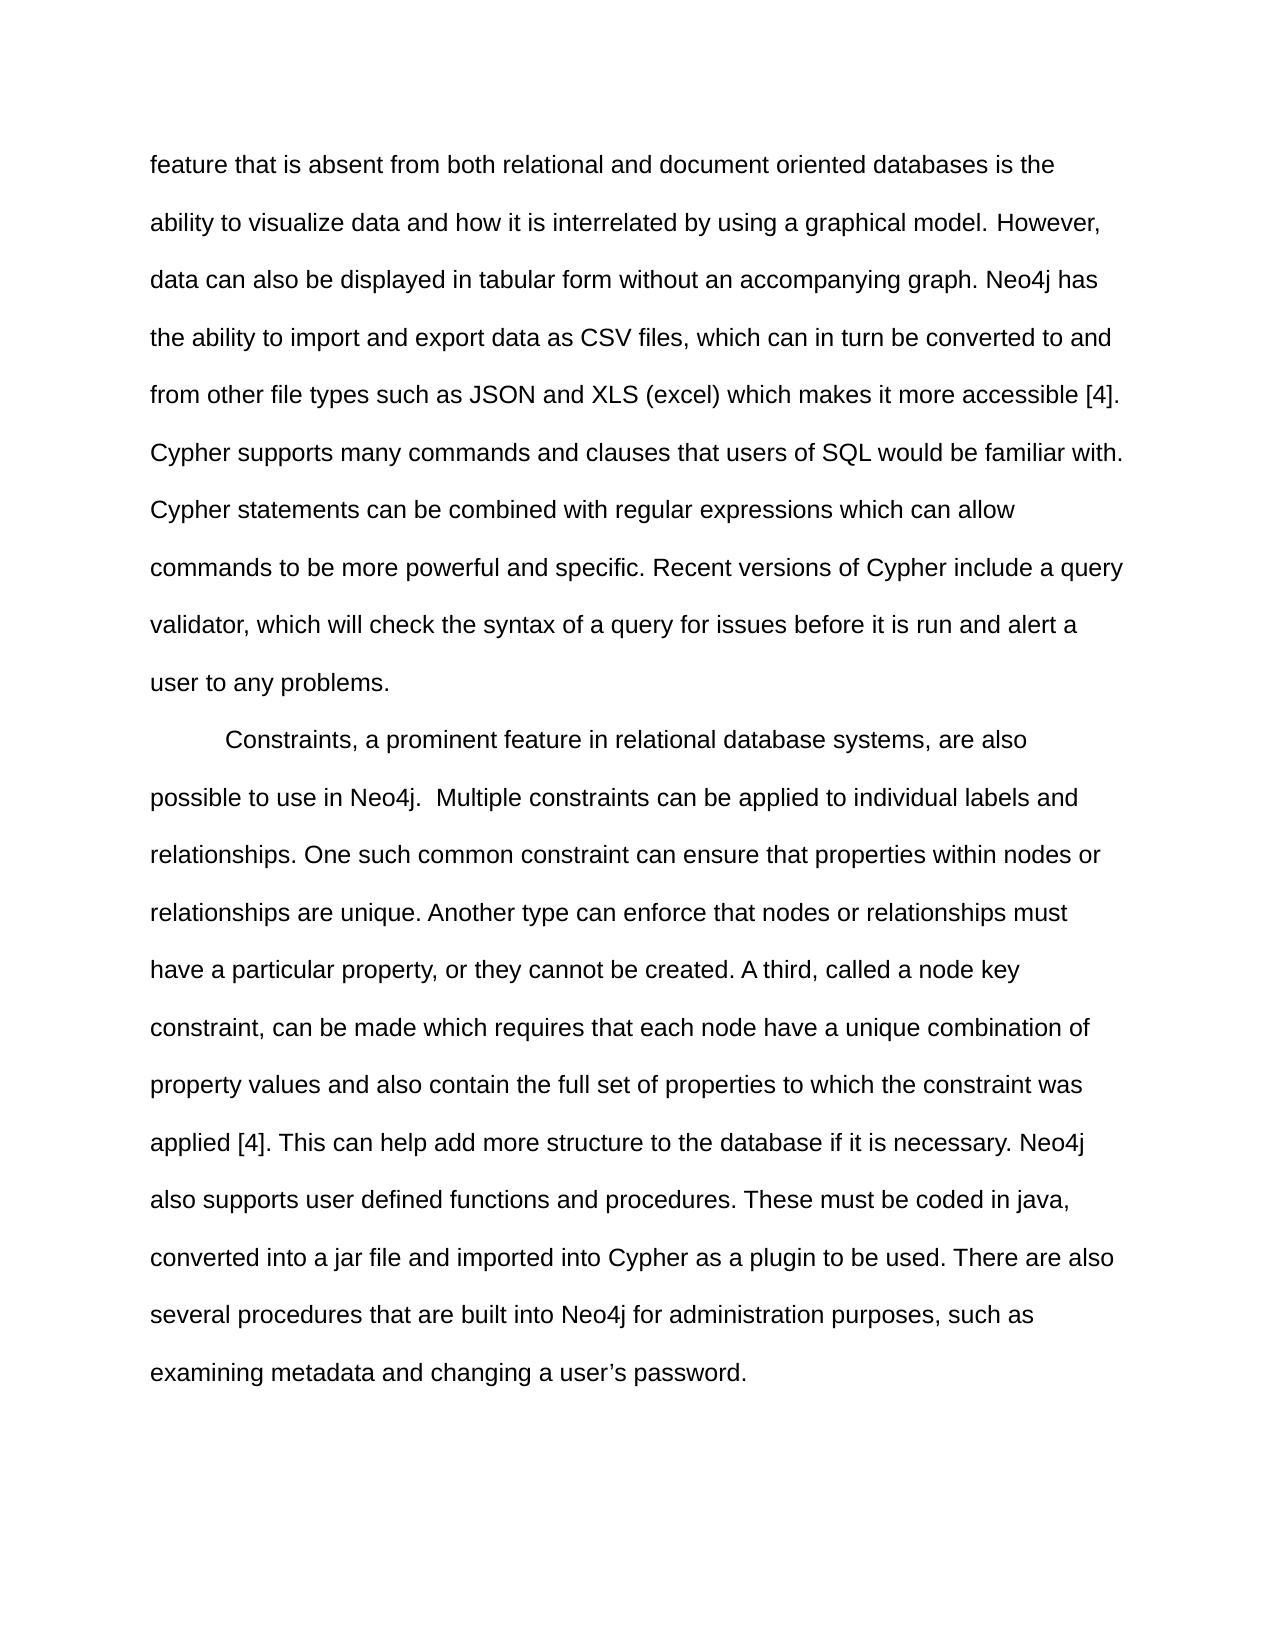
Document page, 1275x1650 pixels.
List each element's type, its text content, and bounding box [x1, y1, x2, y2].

text feature that is absent from both relational and document oriented databases is the ability to visualize data and how it is interrelated by using a graphical model. However, data can also be displayed in tabular form without an accompanying graph. Neo4j has the ability to import and export data as CSV files, which can in turn be converted to and from other file types such as JSON and XLS (excel) which makes it more accessible [4]. Cypher supports many commands and clauses that users of SQL would be familiar with. Cypher statements can be combined with regular expressions which can allow commands to be more powerful and specific. Recent versions of Cypher include a query validator, which will check the syntax of a query for issues before it is run and alert a user to any problems. [150, 150, 1125, 696]
text Constraints, a prominent feature in relational database systems, are also possible to use in Neo4j. Multiple constraints can be applied to individual labels and relationships. One such common constraint can ensure that properties within nodes or relationships are unique. Another type can enforce that nodes or relationships must have a particular property, or they cannot be created. A third, called a node key constraint, can be made which requires that each node have a unique combination of property values and also contain the full set of properties to which the constraint was applied [4]. This can help add more structure to the database if it is necessary. Neo4j also supports user defined functions and procedures. These must be coded in java, converted into a jar file and imported into Cypher as a plugin to be used. There are also several procedures that are built into Neo4j for administration purposes, such as examining metadata and changing a user’s password. [150, 725, 1125, 1386]
